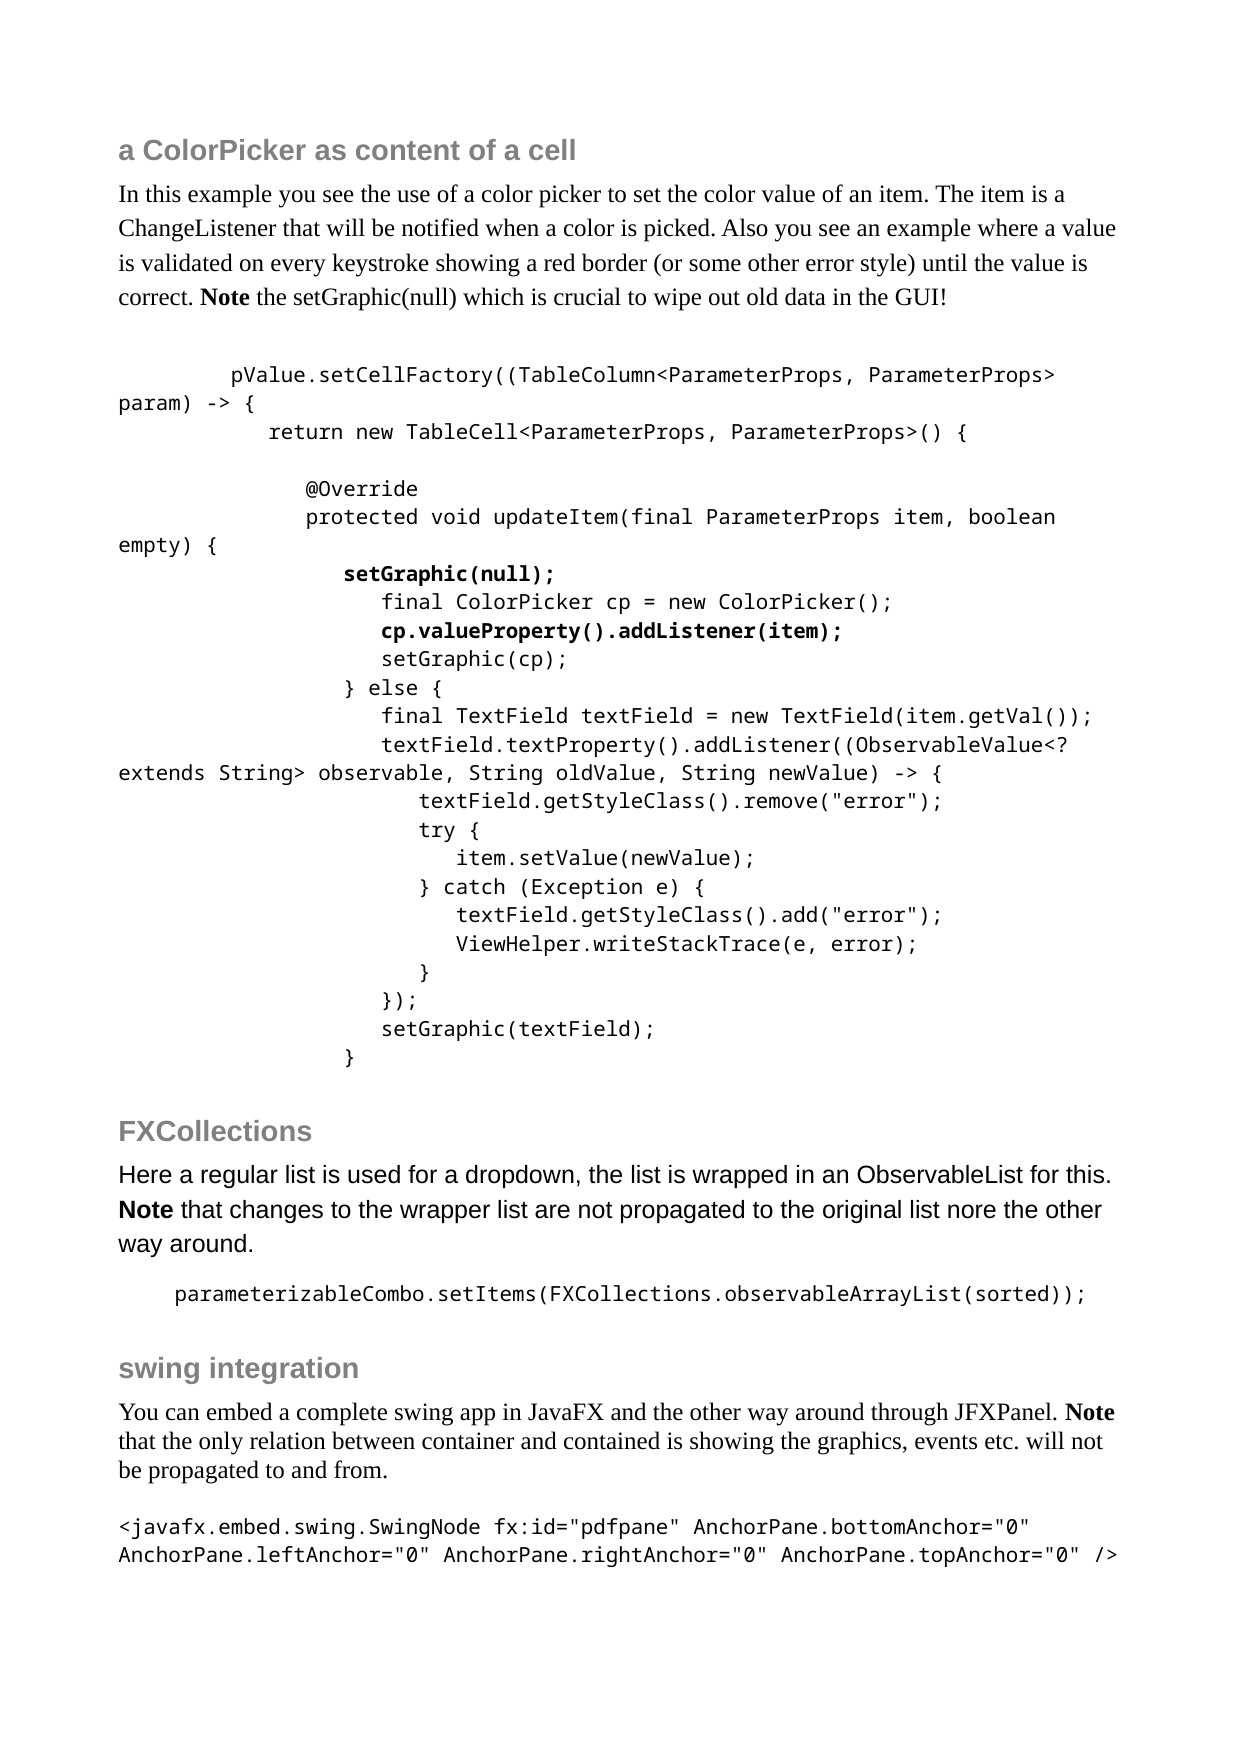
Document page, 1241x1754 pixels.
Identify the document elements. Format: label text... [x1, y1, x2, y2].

text setGraphic(textField); [118, 1014, 1122, 1042]
text <javafx.embed.swing.SwingNode fx:id="pdfpane" AnchorPane.bottomAnchor="0" AnchorPane.leftAnchor="0" AnchorPane.rightAnchor="0" AnchorPane.topAnchor="0" /> [118, 1512, 1122, 1569]
subtitle swing integration [118, 1351, 1122, 1385]
text final TextField textField = new TextField(item.getVal()); [118, 701, 1122, 730]
text pValue.setCellFactory((TableColumn<ParameterProps, ParameterProps> param) -> { [118, 360, 1122, 417]
text setGraphic(cp); [118, 644, 1122, 673]
text @Override [118, 474, 1122, 502]
text setGraphic(null); [118, 559, 1122, 587]
text }); [118, 986, 1122, 1014]
text return new TableCell<ParameterProps, ParameterProps>() { [118, 417, 1122, 445]
text textField.getStyleClass().add("error"); [118, 900, 1122, 929]
text final ColorPicker cp = new ColorPicker(); [118, 587, 1122, 616]
text } catch (Exception e) { [118, 872, 1122, 900]
text textField.getStyleClass().remove("error"); [118, 787, 1122, 815]
subtitle a ColorPicker as content of a cell [118, 133, 1122, 166]
text cp.valueProperty().addListener(item); [118, 616, 1122, 644]
subtitle FXCollections [118, 1114, 1122, 1148]
text item.setValue(newValue); [118, 843, 1122, 872]
text You can embed a complete swing app in JavaFX and the other way around through JFXPanel. Note that the only relation between container and contained is showing the graphics, events etc. will not be propagated to and from. [118, 1397, 1122, 1483]
text } [118, 1042, 1122, 1071]
text textField.textProperty().addListener((ObservableValue<? extends String> observable, String oldValue, String newValue) -> { [118, 730, 1122, 787]
text ViewHelper.writeStackTrace(e, error); [118, 929, 1122, 957]
text protected void updateItem(final ParameterProps item, boolean empty) { [118, 502, 1122, 559]
text In this example you see the use of a color picker to set the color value of an item. The item is a ChangeListener that will be notified when a color is picked. Also you see an example where a value is validated on every keystroke showing a red border (or some other error style) until the value is correct. Note the setGraphic(null) which is crucial to wipe out old data in the GUI! [118, 179, 1122, 311]
text } else { [118, 673, 1122, 701]
text Here a regular list is used for a dropdown, the list is wrapped in an ObservableList for this. Note that changes to the wrapper list are not propagated to the original list nore the other way around. [118, 1160, 1122, 1258]
text try { [118, 815, 1122, 843]
text } [118, 957, 1122, 986]
text parameterizableCombo.setItems(FXCollections.observableArrayList(sorted)); [118, 1278, 1122, 1308]
